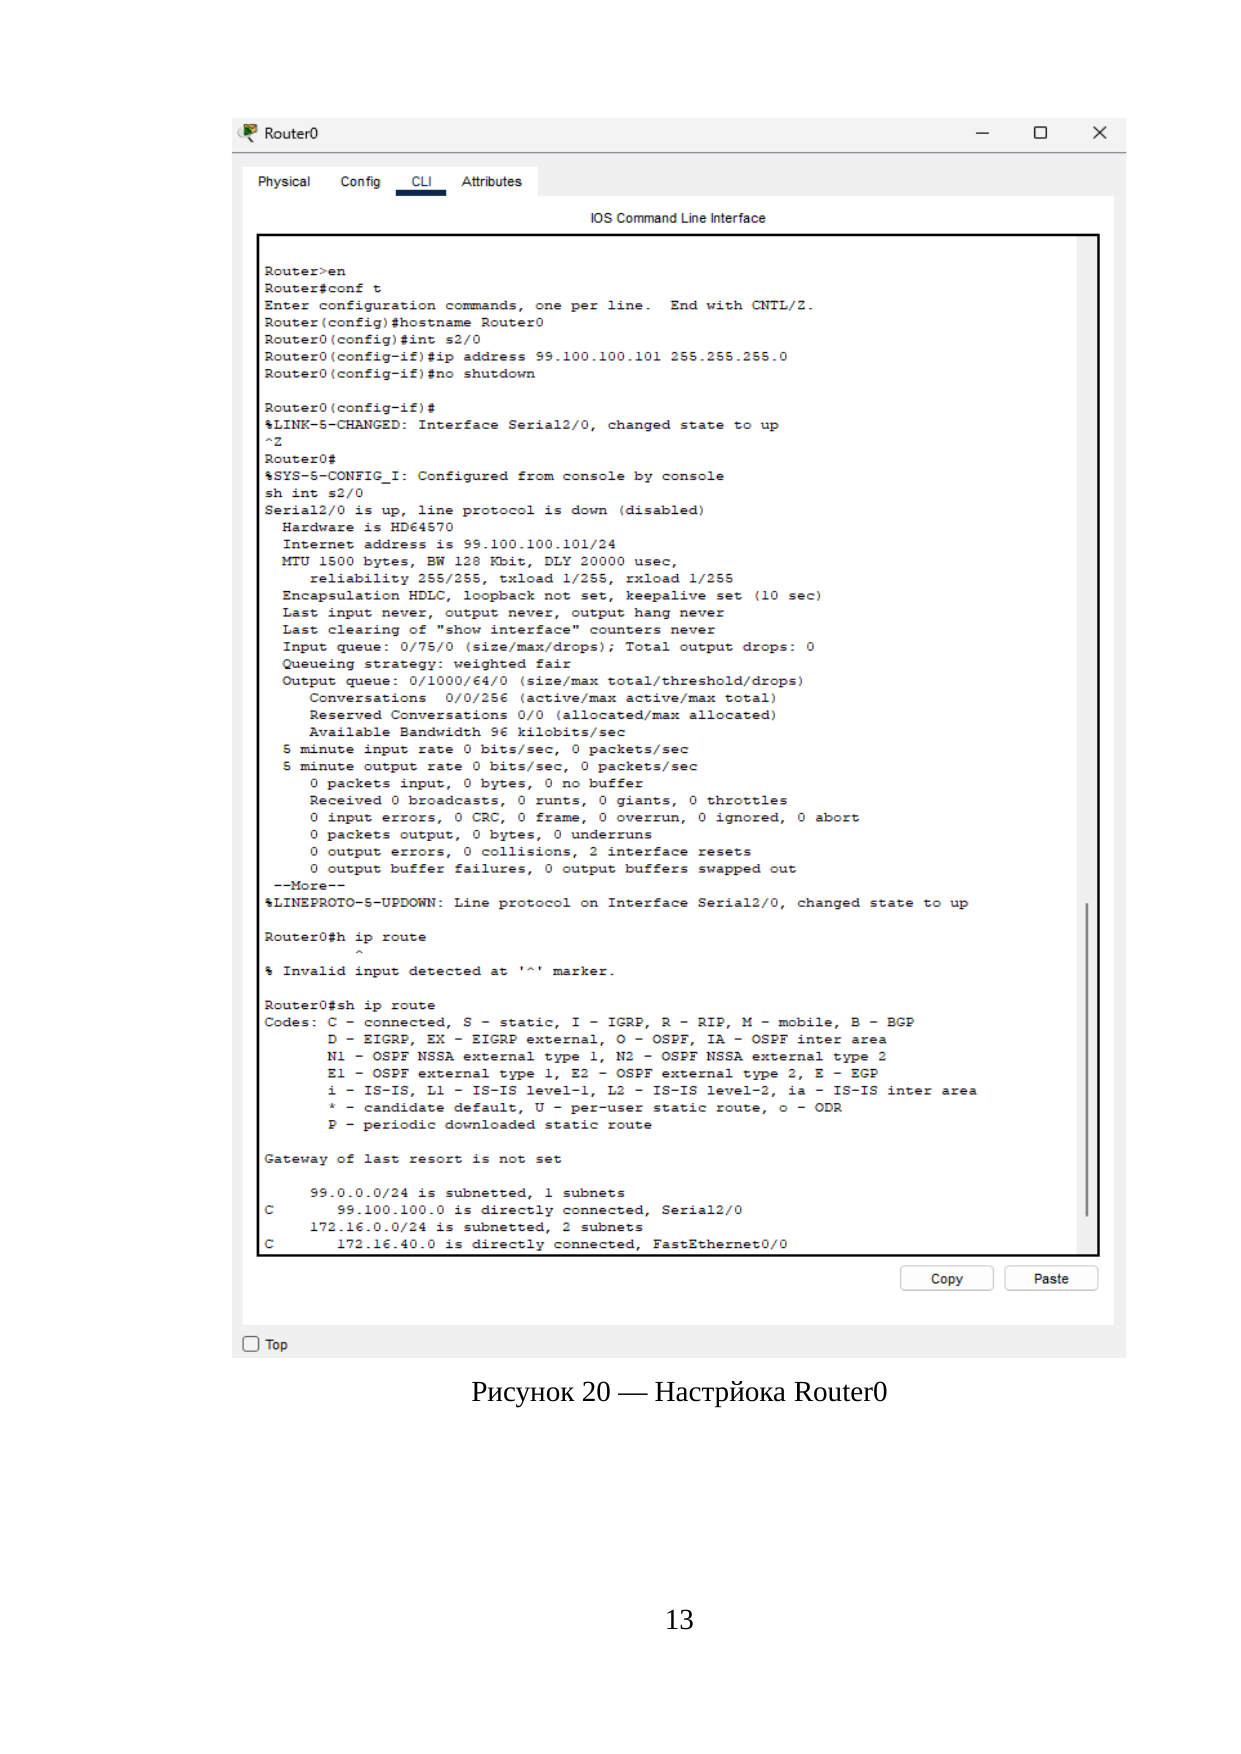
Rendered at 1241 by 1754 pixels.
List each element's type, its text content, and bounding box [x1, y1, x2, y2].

picture [231, 118, 1127, 1358]
text Рисунок 20 — Настрйока Router0 [177, 118, 1181, 1407]
